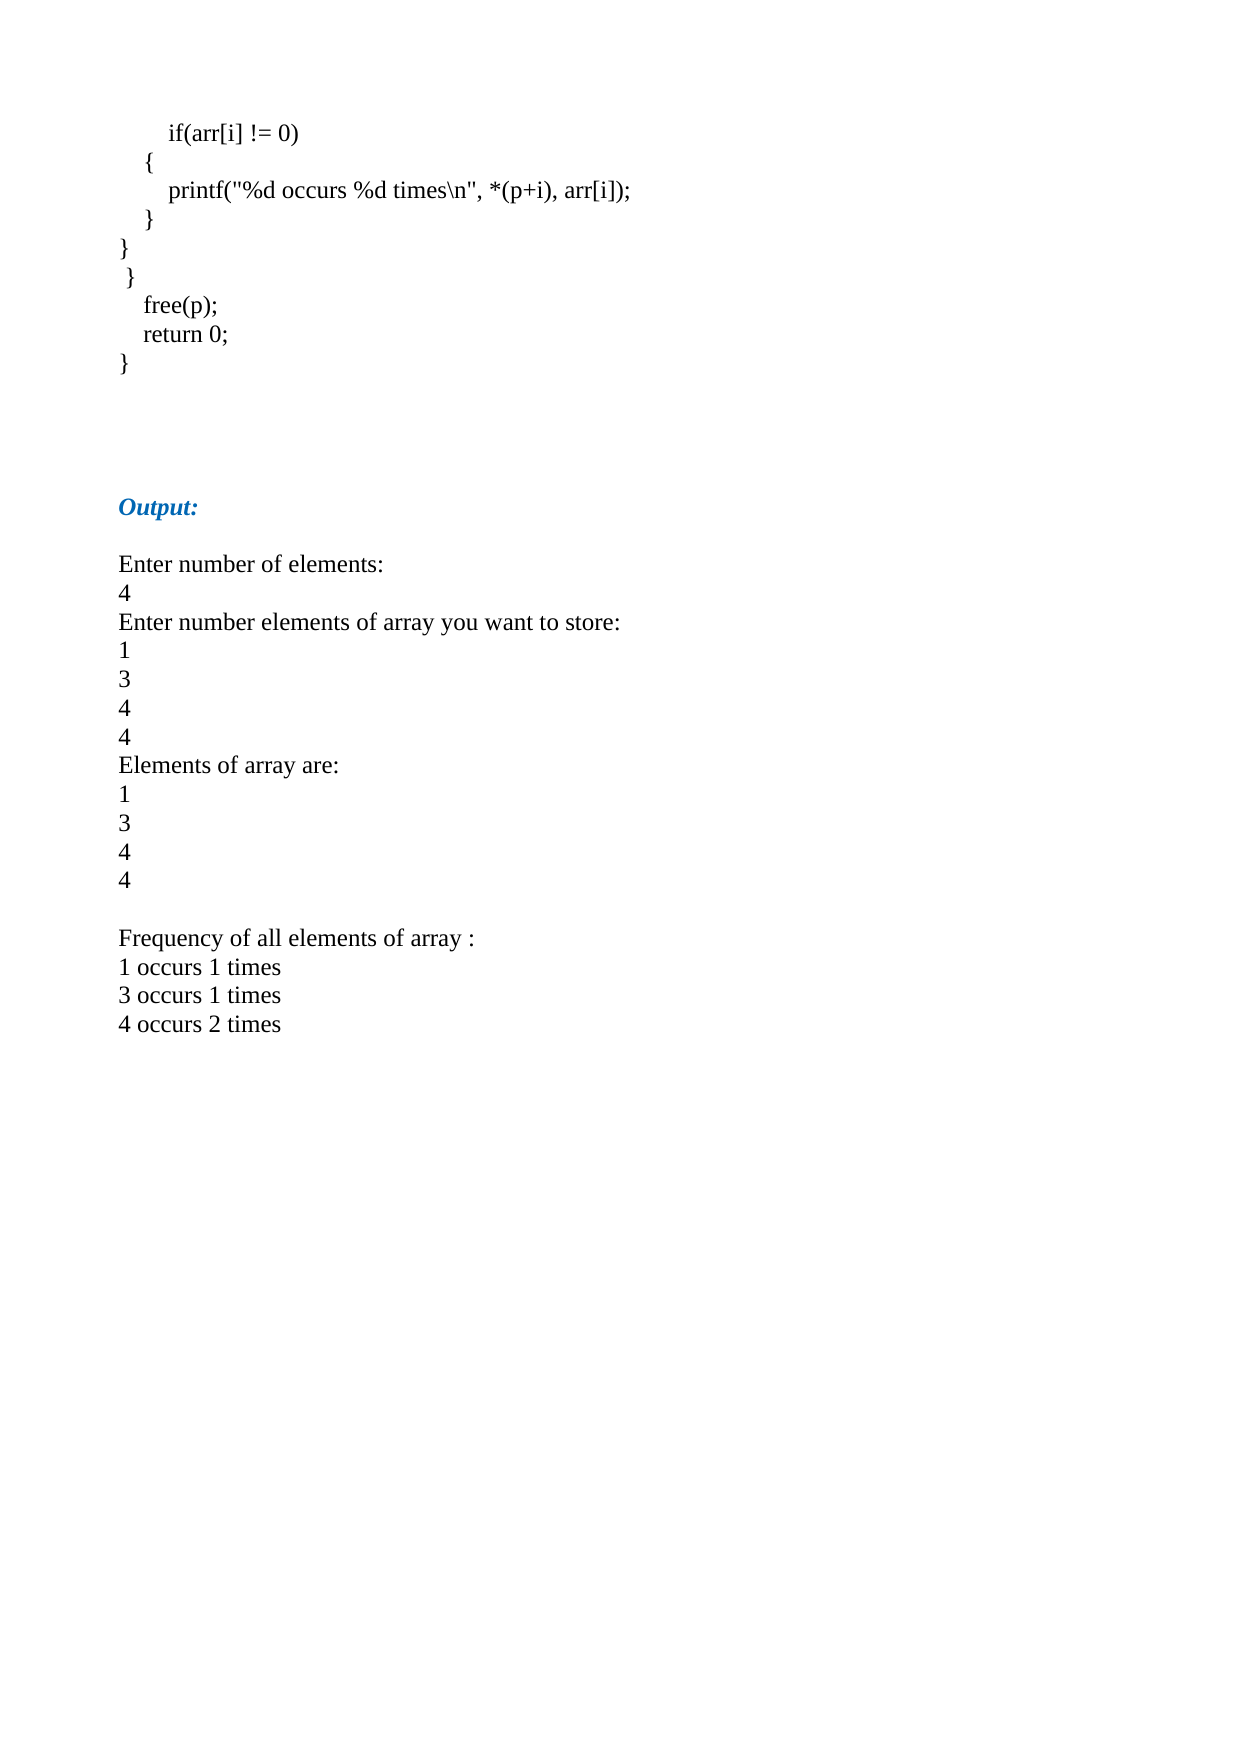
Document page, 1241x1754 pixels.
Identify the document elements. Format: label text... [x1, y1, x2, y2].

text 1 [118, 779, 1122, 808]
text 3 occurs 1 times [118, 981, 1122, 1009]
text Elements of array are: [118, 751, 1122, 779]
text } [118, 348, 1122, 377]
text } [118, 204, 1122, 233]
text Output: [118, 492, 1122, 521]
text 4 [118, 578, 1122, 607]
text 3 [118, 664, 1122, 693]
text Enter number elements of array you want to store: [118, 607, 1122, 636]
text } [118, 262, 1122, 291]
text 4 occurs 2 times [118, 1009, 1122, 1038]
text Frequency of all elements of array : [118, 923, 1122, 952]
text if(arr[i] != 0) [118, 118, 1122, 147]
text 4 [118, 722, 1122, 751]
text 4 [118, 693, 1122, 722]
text 3 [118, 808, 1122, 837]
text free(p); [118, 291, 1122, 319]
text 1 [118, 636, 1122, 664]
text printf("%d occurs %d times\n", *(p+i), arr[i]); [118, 176, 1122, 204]
text return 0; [118, 319, 1122, 348]
text 1 occurs 1 times [118, 952, 1122, 981]
text { [118, 147, 1122, 176]
text 4 [118, 866, 1122, 894]
text } [118, 233, 1122, 262]
text 4 [118, 837, 1122, 866]
text Enter number of elements: [118, 549, 1122, 578]
